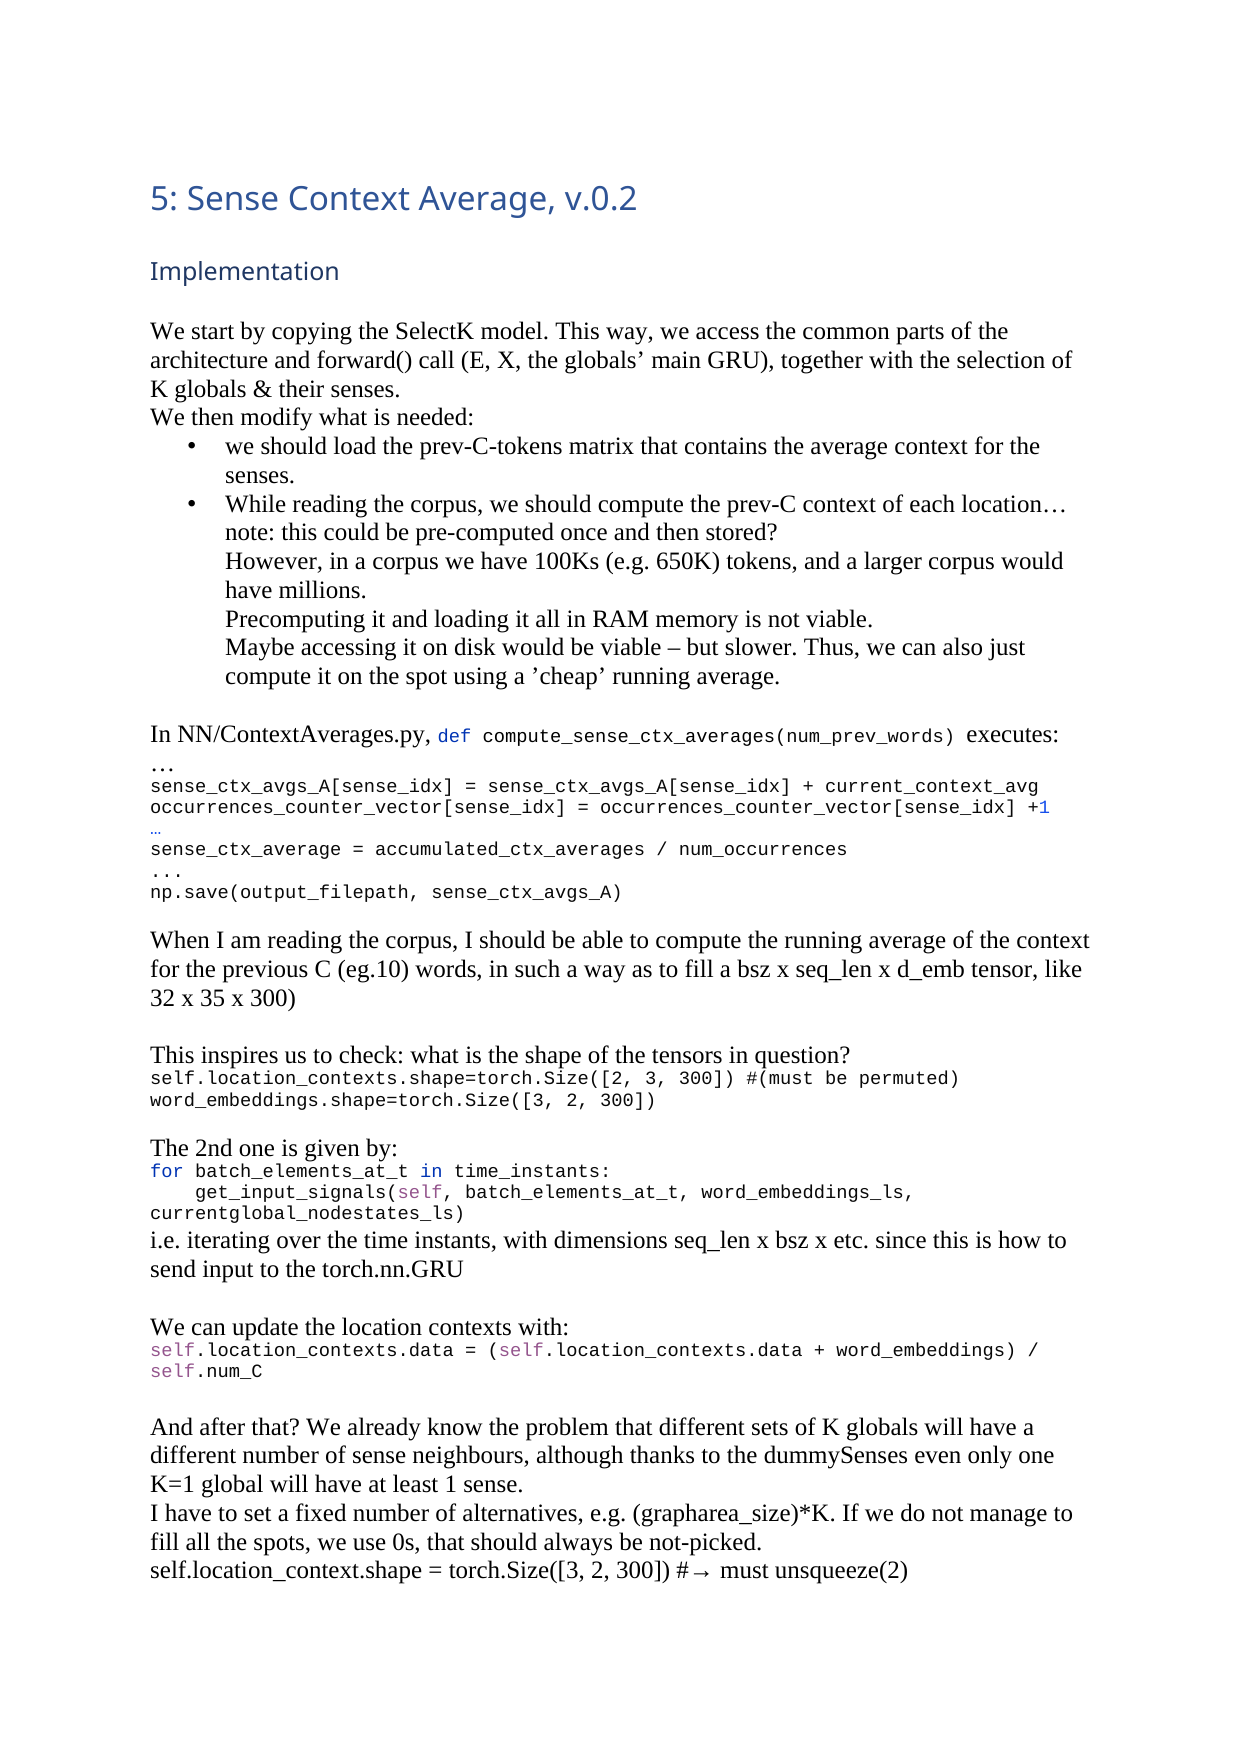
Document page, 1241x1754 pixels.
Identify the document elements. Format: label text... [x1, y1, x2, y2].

text … [150, 748, 1090, 776]
list While reading the corpus, we should compute the prev-C context of each location… note: this could be pre-computed once and then stored? However, in a corpus we have 100Ks (e.g. 650K) tokens, and a larger corpus would have millions. Precomputing it and loading it all in RAM memory is not viable. Maybe accessing it on disk would be viable – but slower. Thus, we can also just compute it on the spot using a ’cheap’ running average. [187, 489, 1090, 690]
text This inspires us to check: what is the shape of the tensors in question? [150, 1040, 1090, 1069]
text We start by copying the SelectK model. This way, we access the common parts of the architecture and forward() call (E, X, the globals’ main GRU), together with the selection of K globals & their senses. [150, 316, 1090, 402]
text self.location_contexts.data = (self.location_contexts.data + word_embeddings) / self.num_C [150, 1340, 1090, 1383]
text np.save(output_filepath, sense_ctx_avgs_A) [150, 883, 1090, 904]
text And after that? We already know the problem that different sets of K globals will have a different number of sense neighbours, although thanks to the dummySenses even only one K=1 global will have at least 1 sense. [150, 1412, 1090, 1498]
text … [150, 819, 1090, 840]
text sense_ctx_avgs_A[sense_idx] = sense_ctx_avgs_A[sense_idx] + current_context_avg occurrences_counter_vector[sense_idx] = occurrences_counter_vector[sense_idx] +1 [150, 776, 1090, 819]
list we should load the prev-C-tokens matrix that contains the average context for the senses. [187, 431, 1090, 489]
text i.e. iterating over the time instants, with dimensions seq_len x bsz x etc. since this is how to send input to the torch.nn.GRU [150, 1225, 1090, 1283]
text The 2nd one is given by: [150, 1133, 1090, 1162]
text self.location_contexts.shape=torch.Size([2, 3, 300]) #(must be permuted) [150, 1069, 1090, 1090]
text ... [150, 861, 1090, 883]
text for batch_elements_at_t in time_instants: get_input_signals(self, batch_elements_at_t, word_embeddings_ls, currentglobal_nodestates_ls) [150, 1162, 1090, 1225]
text In NN/ContextAverages.py, def compute_sense_ctx_averages(num_prev_words) executes: [150, 719, 1090, 748]
subtitle Implementation [150, 253, 1090, 287]
text We can update the location contexts with: [150, 1312, 1090, 1340]
text sense_ctx_average = accumulated_ctx_averages / num_occurrences [150, 840, 1090, 861]
text We then modify what is needed: [150, 402, 1090, 431]
subtitle 5: Sense Context Average, v.0.2 [150, 175, 1090, 220]
text self.location_context.shape = torch.Size([3, 2, 300]) #→ must unsqueeze(2) [150, 1555, 1090, 1584]
text I have to set a fixed number of alternatives, e.g. (grapharea_size)*K. If we do not manage to fill all the spots, we use 0s, that should always be not-picked. [150, 1498, 1090, 1555]
text When I am reading the corpus, I should be able to compute the running average of the context for the previous C (eg.10) words, in such a way as to fill a bsz x seq_len x d_emb tensor, like 32 x 35 x 300) [150, 925, 1090, 1012]
text word_embeddings.shape=torch.Size([3, 2, 300]) [150, 1090, 1090, 1112]
